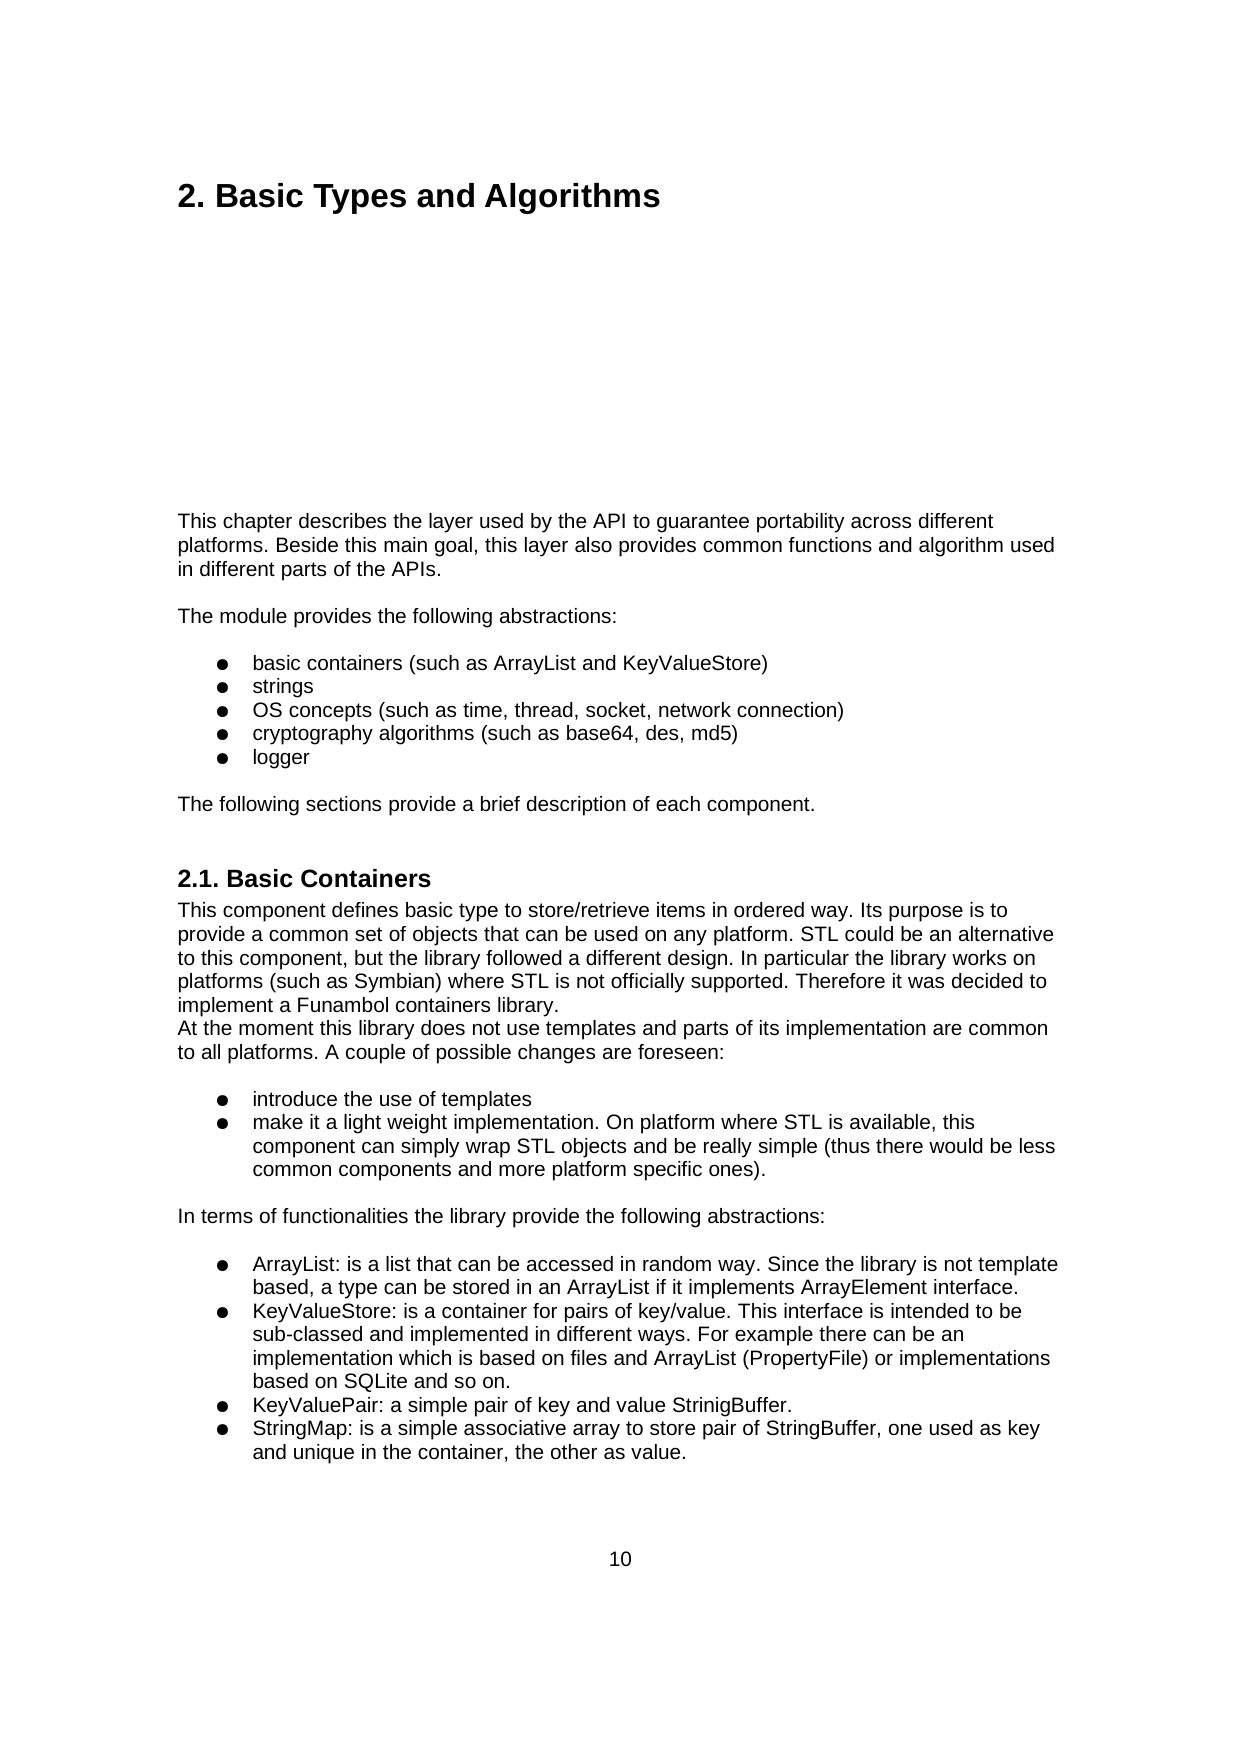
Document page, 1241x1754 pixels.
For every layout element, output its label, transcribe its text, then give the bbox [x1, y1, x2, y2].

text This chapter describes the layer used by the API to guarantee portability across different platforms. Beside this main goal, this layer also provides common functions and algorithm used in different parts of the APIs. [177, 510, 1063, 581]
list cryptography algorithms (such as base64, des, md5) [215, 722, 1063, 745]
text At the moment this library does not use templates and parts of its implementation are common to all platforms. A couple of possible changes are foreseen: [177, 1017, 1063, 1064]
text This component defines basic type to store/retrieve items in ordered way. Its purpose is to provide a common set of objects that can be used on any platform. STL could be an alternative to this component, but the library followed a different design. In particular the library works on platforms (such as Symbian) where STL is not officially supported. Therefore it was decided to implement a Funambol containers library. [177, 899, 1063, 1017]
list KeyValueStore: is a container for pairs of key/value. This interface is intended to be sub-classed and implemented in different ways. For example there can be an implementation which is based on files and ArrayList (PropertyFile) or implementations based on SQLite and so on. [215, 1299, 1063, 1393]
subtitle Basic Containers [177, 864, 1063, 893]
list introduce the use of templates [215, 1087, 1063, 1111]
subtitle Basic Types and Algorithms [177, 177, 1063, 215]
text The module provides the following abstractions: [177, 604, 1063, 628]
list ArrayList: is a list that can be accessed in random way. Since the library is not template based, a type can be stored in an ArrayList if it implements ArrayElement interface. [215, 1252, 1063, 1299]
text The following sections provide a brief description of each component. [177, 792, 1063, 816]
list logger [215, 745, 1063, 769]
list strings [215, 675, 1063, 698]
list basic containers (such as ArrayList and KeyValueStore) [215, 651, 1063, 675]
list KeyValuePair: a simple pair of key and value StrinigBuffer. [215, 1393, 1063, 1417]
list make it a light weight implementation. On platform where STL is available, this component can simply wrap STL objects and be really simple (thus there would be less common components and more platform specific ones). [215, 1111, 1063, 1181]
text In terms of functionalities the library provide the following abstractions: [177, 1205, 1063, 1228]
list StringMap: is a simple associative array to store pair of StringBuffer, one used as key and unique in the container, the other as value. [215, 1417, 1063, 1464]
list OS concepts (such as time, thread, socket, network connection) [215, 698, 1063, 722]
